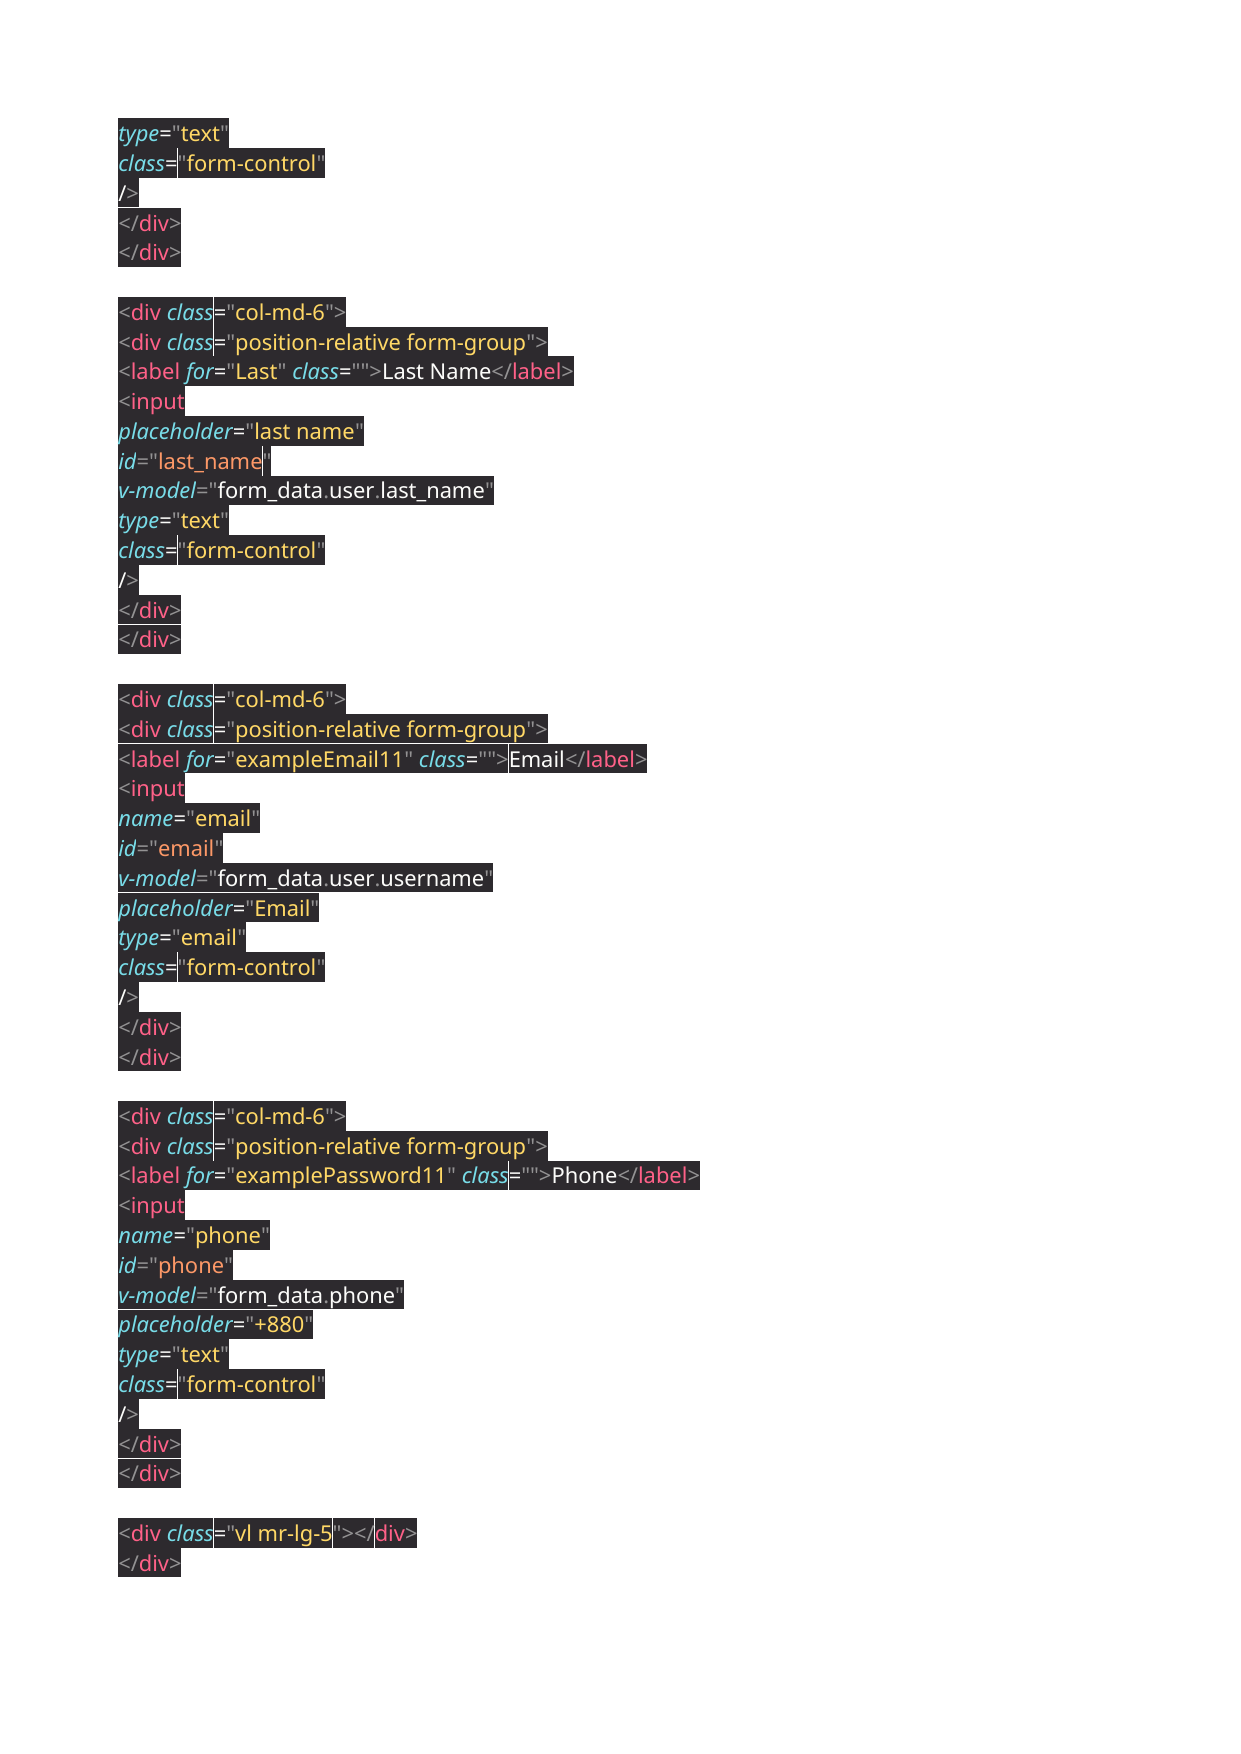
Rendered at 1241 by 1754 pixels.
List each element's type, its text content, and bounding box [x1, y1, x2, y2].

text </div> [118, 237, 1122, 267]
text <div class="position-relative form-group"> [118, 327, 1122, 356]
text placeholder="Email" [118, 892, 1122, 922]
text <input [118, 1190, 1122, 1220]
text id="last_name" [118, 446, 1122, 476]
text id="email" [118, 833, 1122, 863]
text </div> [118, 1548, 1122, 1577]
text id="phone" [118, 1250, 1122, 1280]
text type="text" [118, 505, 1122, 535]
text type="text" [118, 1339, 1122, 1369]
text <div class="col-md-6"> [118, 297, 1122, 327]
text </div> [118, 624, 1122, 654]
text <label for="Last" class="">Last Name</label> [118, 356, 1122, 386]
text <input [118, 386, 1122, 416]
text <div class="col-md-6"> [118, 1101, 1122, 1131]
text placeholder="last name" [118, 416, 1122, 446]
text v-model="form_data.user.username" [118, 863, 1122, 892]
text class="form-control" [118, 535, 1122, 565]
text type="text" [118, 118, 1122, 148]
text <div class="col-md-6"> [118, 684, 1122, 714]
text <div class="vl mr-lg-5"></div> [118, 1518, 1122, 1548]
text name="phone" [118, 1220, 1122, 1250]
text v-model="form_data.phone" [118, 1280, 1122, 1309]
text class="form-control" [118, 952, 1122, 982]
text <label for="exampleEmail11" class="">Email</label> [118, 743, 1122, 773]
text name="email" [118, 803, 1122, 833]
text </div> [118, 207, 1122, 237]
text /> [118, 565, 1122, 595]
text v-model="form_data.user.last_name" [118, 476, 1122, 505]
text type="email" [118, 922, 1122, 952]
text /> [118, 178, 1122, 207]
text placeholder="+880" [118, 1309, 1122, 1339]
text <input [118, 773, 1122, 803]
text /> [118, 982, 1122, 1012]
text </div> [118, 595, 1122, 624]
text </div> [118, 1041, 1122, 1071]
text <div class="position-relative form-group"> [118, 714, 1122, 743]
text <div class="position-relative form-group"> [118, 1131, 1122, 1161]
text <label for="examplePassword11" class="">Phone</label> [118, 1161, 1122, 1190]
text /> [118, 1399, 1122, 1429]
text </div> [118, 1429, 1122, 1458]
text </div> [118, 1012, 1122, 1041]
text </div> [118, 1458, 1122, 1488]
text class="form-control" [118, 1369, 1122, 1399]
text class="form-control" [118, 148, 1122, 178]
